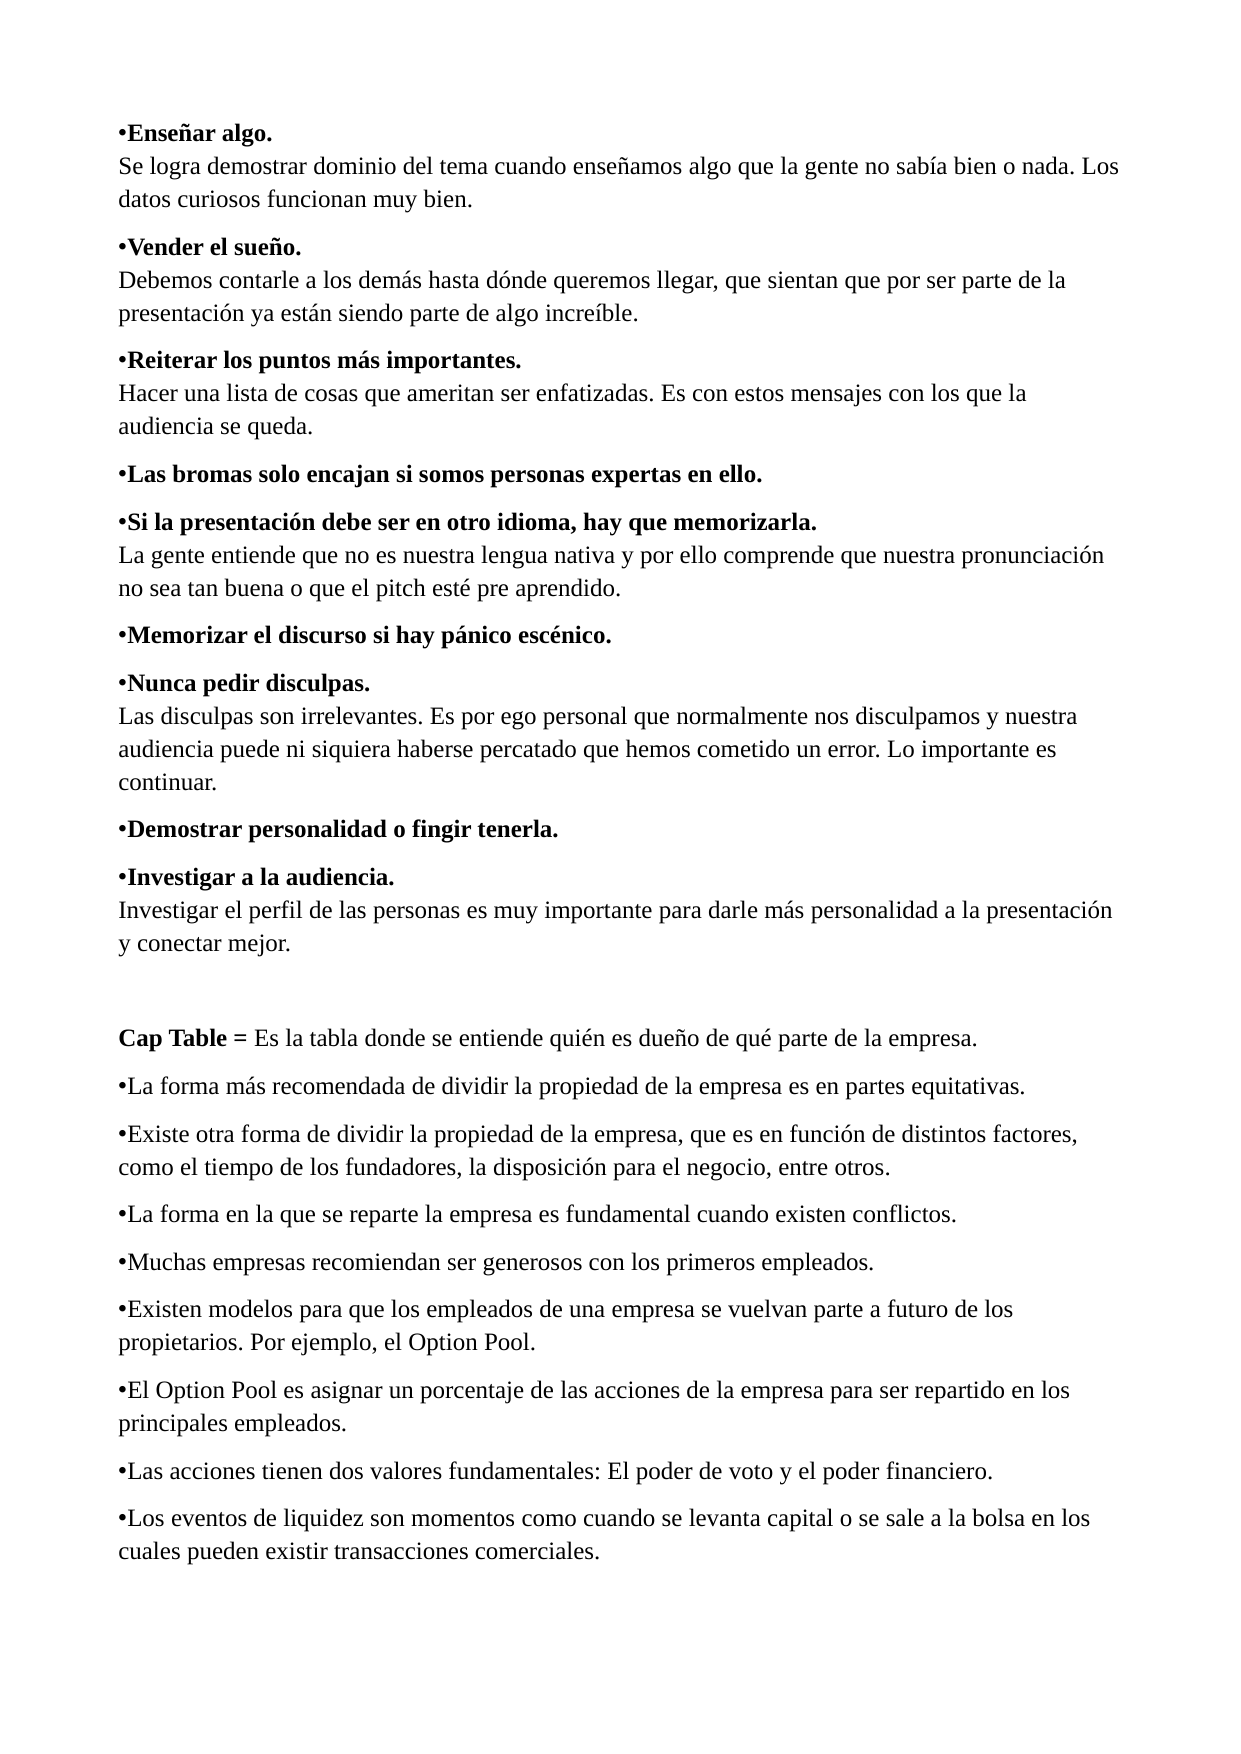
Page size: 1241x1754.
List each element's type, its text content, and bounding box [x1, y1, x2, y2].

list Muchas empresas recomiendan ser generosos con los primeros empleados. [118, 1247, 1122, 1276]
text Cap Table = Es la tabla donde se entiende quién es dueño de qué parte de la empresa. [118, 1023, 1122, 1052]
list Existen modelos para que los empleados de una empresa se vuelvan parte a futuro de los propietarios. Por ejemplo, el Option Pool. [118, 1294, 1122, 1356]
list Enseñar algo. Se logra demostrar dominio del tema cuando enseñamos algo que la gente no sabía bien o nada. Los datos curiosos funcionan muy bien. [118, 118, 1122, 213]
list Existe otra forma de dividir la propiedad de la empresa, que es en función de distintos factores, como el tiempo de los fundadores, la disposición para el negocio, entre otros. [118, 1119, 1122, 1180]
list Reiterar los puntos más importantes. Hacer una lista de cosas que ameritan ser enfatizadas. Es con estos mensajes con los que la audiencia se queda. [118, 345, 1122, 440]
list La forma en la que se reparte la empresa es fundamental cuando existen conflictos. [118, 1199, 1122, 1228]
list El Option Pool es asignar un porcentaje de las acciones de la empresa para ser repartido en los principales empleados. [118, 1375, 1122, 1437]
list Vender el sueño. Debemos contarle a los demás hasta dónde queremos llegar, que sientan que por ser parte de la presentación ya están siendo parte de algo increíble. [118, 232, 1122, 327]
list Las bromas solo encajan si somos personas expertas en ello. [118, 459, 1122, 488]
list La forma más recomendada de dividir la propiedad de la empresa es en partes equitativas. [118, 1071, 1122, 1100]
list Nunca pedir disculpas. Las disculpas son irrelevantes. Es por ego personal que normalmente nos disculpamos y nuestra audiencia puede ni siquiera haberse percatado que hemos cometido un error. Lo importante es continuar. [118, 668, 1122, 796]
list Las acciones tienen dos valores fundamentales: El poder de voto y el poder financiero. [118, 1456, 1122, 1484]
list Los eventos de liquidez son momentos como cuando se levanta capital o se sale a la bolsa en los cuales pueden existir transacciones comerciales. [118, 1503, 1122, 1565]
list Investigar a la audiencia. Investigar el perfil de las personas es muy importante para darle más personalidad a la presentación y conectar mejor. [118, 862, 1122, 957]
list Demostrar personalidad o fingir tenerla. [118, 814, 1122, 843]
list Si la presentación debe ser en otro idioma, hay que memorizarla. La gente entiende que no es nuestra lengua nativa y por ello comprende que nuestra pronunciación no sea tan buena o que el pitch esté pre aprendido. [118, 507, 1122, 601]
list Memorizar el discurso si hay pánico escénico. [118, 620, 1122, 649]
